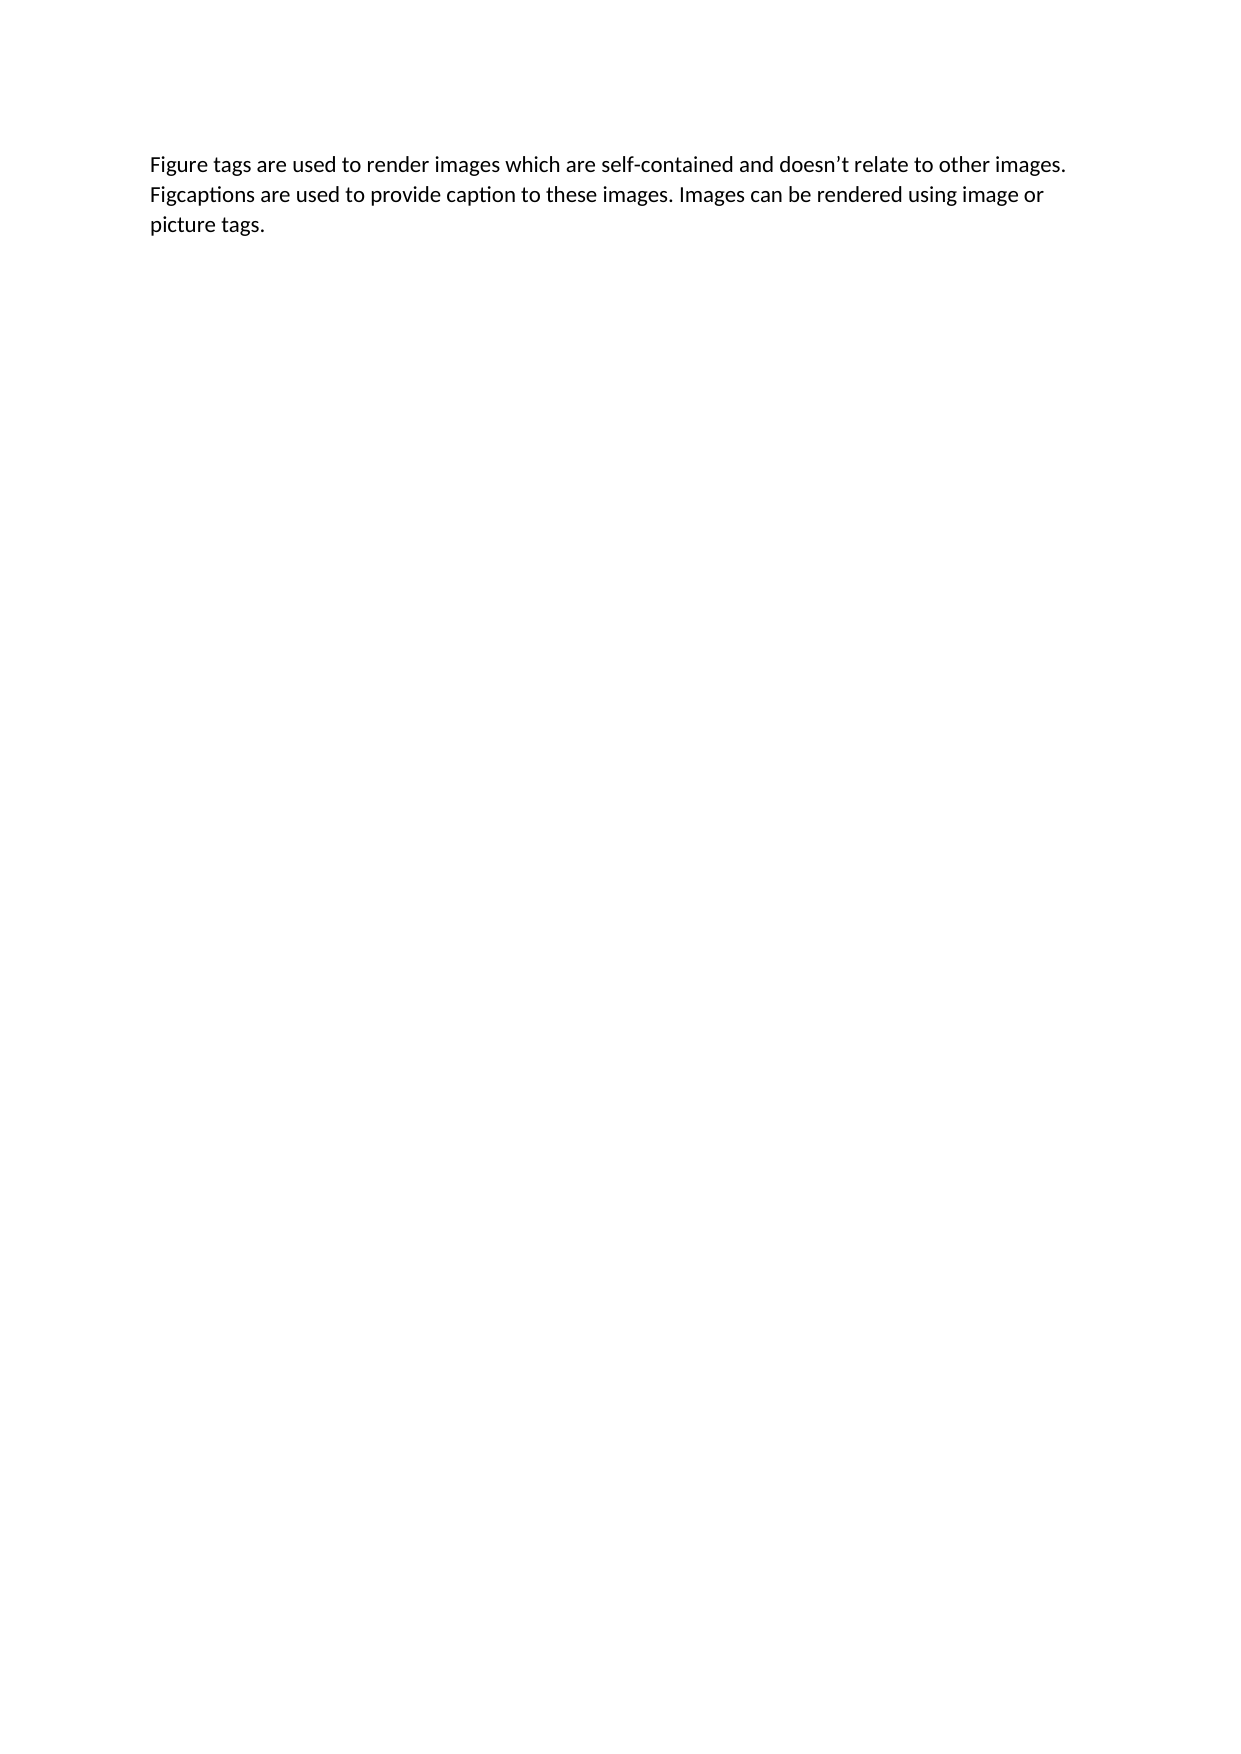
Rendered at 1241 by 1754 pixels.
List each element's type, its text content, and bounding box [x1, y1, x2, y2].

text Figure tags are used to render images which are self-contained and doesn’t relate to other images. Figcaptions are used to provide caption to these images. Images can be rendered using image or picture tags. [150, 150, 1090, 238]
